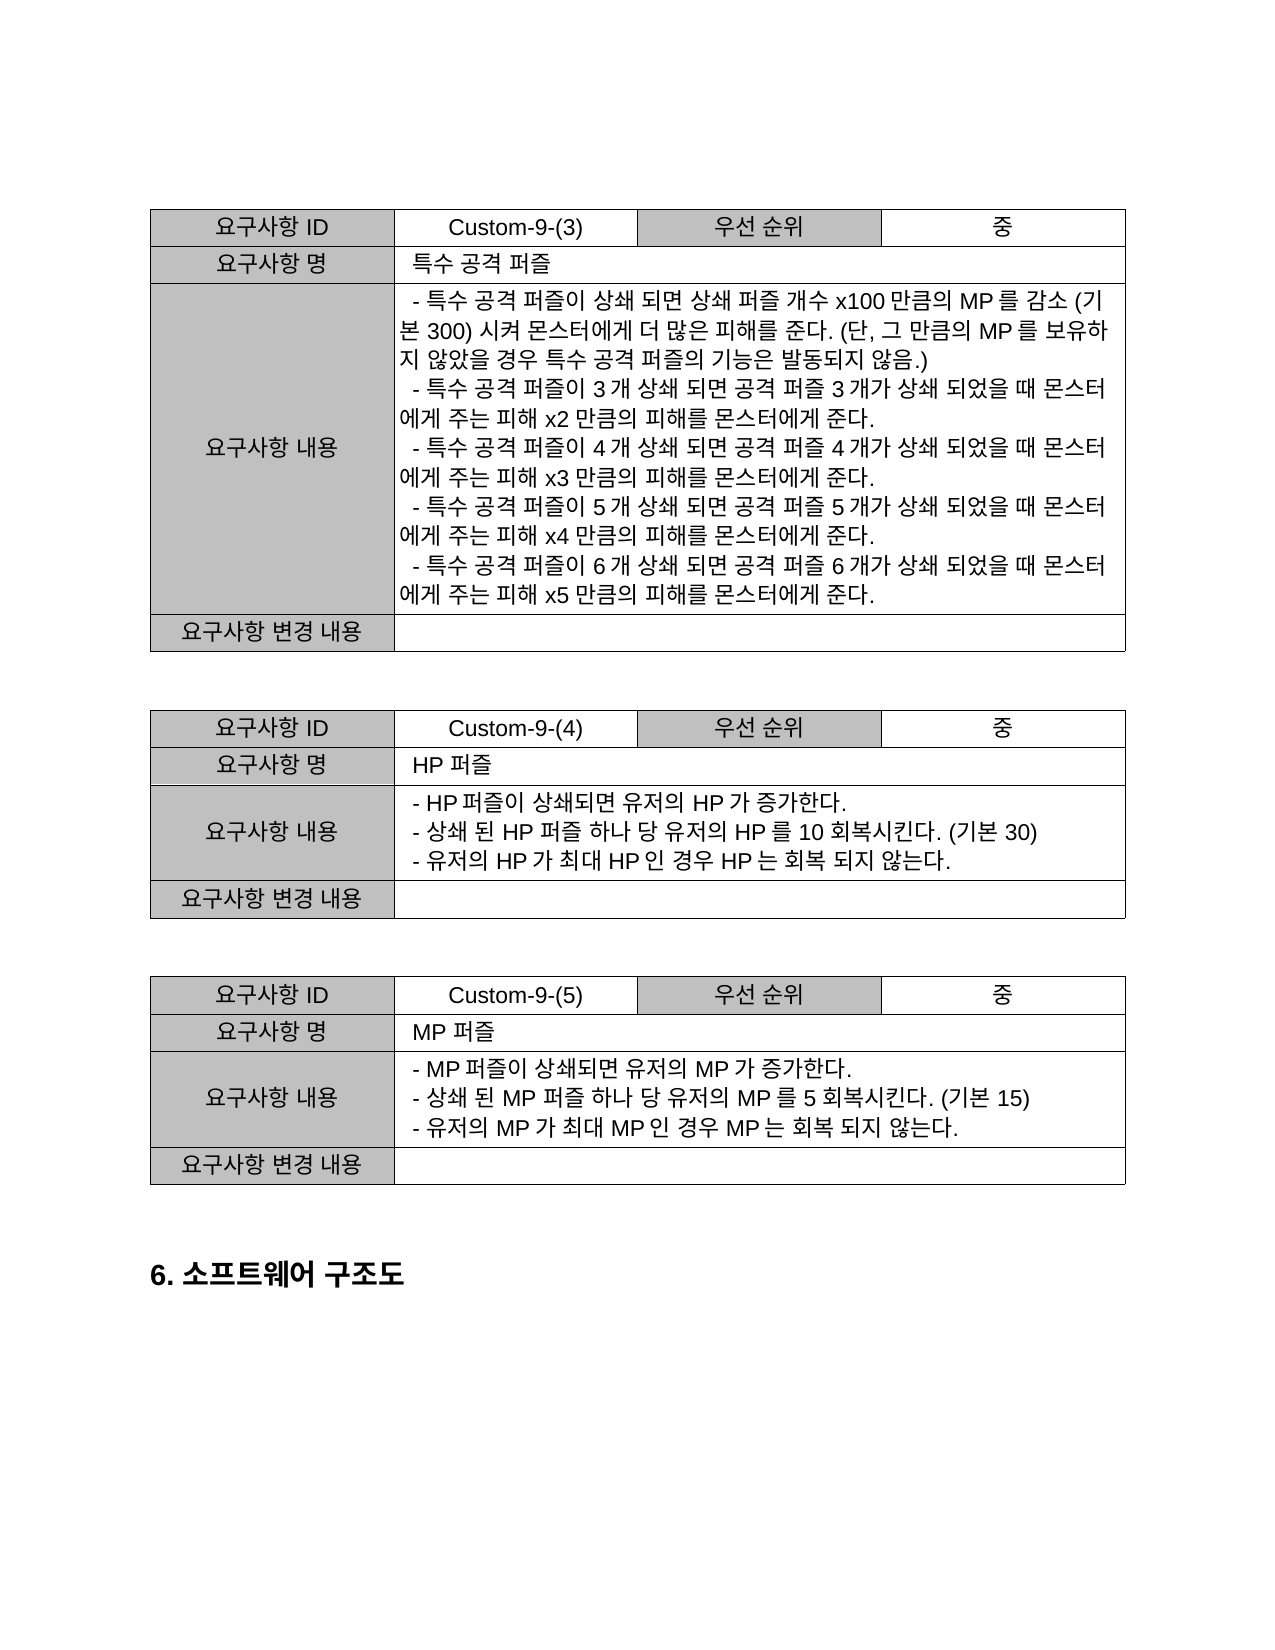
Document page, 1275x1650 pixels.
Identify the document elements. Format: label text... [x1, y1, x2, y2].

table_cell 요구사항 명 [151, 748, 394, 784]
table_header 우선 순위 [638, 977, 881, 1014]
table_header 요구사항 ID [151, 210, 394, 246]
table_cell - MP퍼즐이 상쇄되면 유저의 MP가 증가한다. - 상쇄 된 MP 퍼즐 하나 당 유저의 MP를 5 회복시킨다. (기본 15) - 유저의 MP가 최대 MP인 경우 MP는 회복 되지 않는다. [395, 1052, 1125, 1147]
table_cell 요구사항 변경 내용 [151, 881, 394, 918]
table_cell 요구사항 변경 내용 [151, 1148, 394, 1184]
table_cell 요구사항 내용 [151, 1052, 394, 1147]
table_cell 요구사항 명 [151, 1015, 394, 1051]
table_cell 특수 공격 퍼즐 [395, 247, 1125, 283]
table_cell MP 퍼즐 [395, 1015, 1125, 1051]
table_cell [395, 615, 1125, 651]
table_cell 요구사항 내용 [151, 786, 394, 880]
table_header 중 [882, 711, 1125, 747]
table_cell 요구사항 내용 [151, 284, 394, 614]
table_cell - 특수 공격 퍼즐이 상쇄 되면 상쇄 퍼즐 개수 x100만큼의 MP를 감소 (기본 300) 시켜 몬스터에게 더 많은 피해를 준다. (단, 그 만큼의 MP를 보유하지 않았을 경우 특수 공격 퍼즐의 기능은 발동되지 않음.) - 특수 공격 퍼즐이 3개 상쇄 되면 공격 퍼즐 3개가 상쇄 되었을 때 몬스터에게 주는 피해 x2 만큼의 피해를 몬스터에게 준다. - 특수 공격 퍼즐이 4개 상쇄 되면 공격 퍼즐 4개가 상쇄 되었을 때 몬스터에게 주는 피해 x3 만큼의 피해를 몬스터에게 준다. - 특수 공격 퍼즐이 5개 상쇄 되면 공격 퍼즐 5개가 상쇄 되었을 때 몬스터에게 주는 피해 x4 만큼의 피해를 몬스터에게 준다. - 특수 공격 퍼즐이 6개 상쇄 되면 공격 퍼즐 6개가 상쇄 되었을 때 몬스터에게 주는 피해 x5 만큼의 피해를 몬스터에게 준다. [395, 284, 1125, 614]
table_header 중 [882, 210, 1125, 246]
table_header 중 [882, 977, 1125, 1014]
table_cell 요구사항 변경 내용 [151, 615, 394, 651]
table_header 우선 순위 [638, 210, 881, 246]
table_cell HP 퍼즐 [395, 748, 1125, 784]
table_cell [395, 881, 1125, 918]
table_header Custom-9-(5) [395, 977, 637, 1014]
table_cell 요구사항 명 [151, 247, 394, 283]
table_header 요구사항 ID [151, 977, 394, 1014]
table_cell [395, 1148, 1125, 1184]
table_header Custom-9-(4) [395, 711, 637, 747]
table_header 우선 순위 [638, 711, 881, 747]
table_cell - HP퍼즐이 상쇄되면 유저의 HP가 증가한다. - 상쇄 된 HP 퍼즐 하나 당 유저의 HP를 10 회복시킨다. (기본 30) - 유저의 HP가 최대 HP인 경우 HP는 회복 되지 않는다. [395, 786, 1125, 880]
text 6. 소프트웨어 구조도 [150, 1259, 1125, 1291]
table_header 요구사항 ID [151, 711, 394, 747]
table_header Custom-9-(3) [395, 210, 637, 246]
